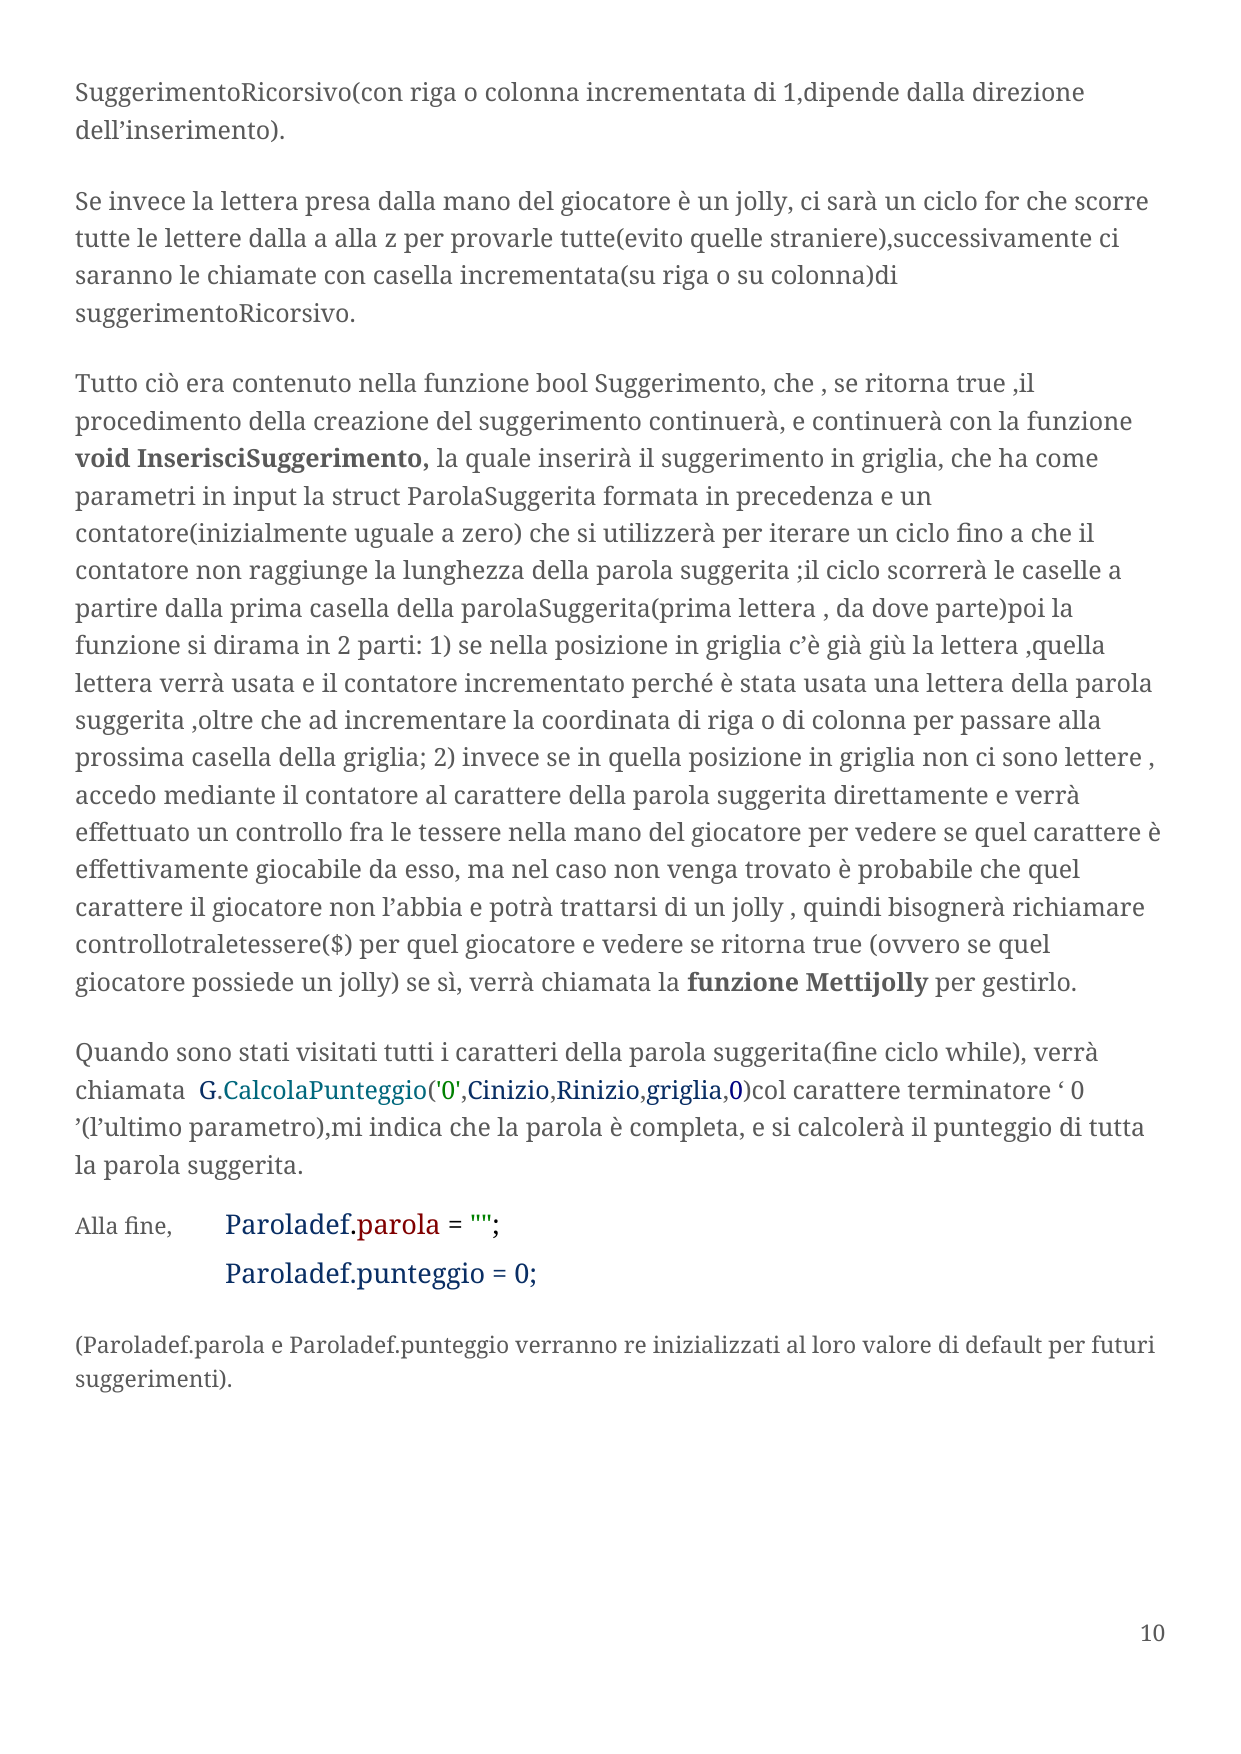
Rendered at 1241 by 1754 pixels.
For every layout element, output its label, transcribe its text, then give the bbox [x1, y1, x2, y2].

text (Paroladef.parola e Paroladef.punteggio verranno re inizializzati al loro valore di default per futuri suggerimenti). [75, 1329, 1165, 1394]
text Tutto ciò era contenuto nella funzione bool Suggerimento, che , se ritorna true ,il procedimento della creazione del suggerimento continuerà, e continuerà con la funzione void InserisciSuggerimento, la quale inserirà il suggerimento in griglia, che ha come parametri in input la struct ParolaSuggerita formata in precedenza e un contatore(inizialmente uguale a zero) che si utilizzerà per iterare un ciclo fino a che il contatore non raggiunge la lunghezza della parola suggerita ;il ciclo scorrerà le caselle a partire dalla prima casella della parolaSuggerita(prima lettera , da dove parte)poi la funzione si dirama in 2 parti: 1) se nella posizione in griglia c’è già giù la lettera ,quella lettera verrà usata e il contatore incrementato perché è stata usata una lettera della parola suggerita ,oltre che ad incrementare la coordinata di riga o di colonna per passare alla prossima casella della griglia; 2) invece se in quella posizione in griglia non ci sono lettere , accedo mediante il contatore al carattere della parola suggerita direttamente e verrà effettuato un controllo fra le tessere nella mano del giocatore per vedere se quel carattere è effettivamente giocabile da esso, ma nel caso non venga trovato è probabile che quel carattere il giocatore non l’abbia e potrà trattarsi di un jolly , quindi bisognerà richiamare controllotraletessere($) per quel giocatore e vedere se ritorna true (ovvero se quel giocatore possiede un jolly) se sì, verrà chiamata la funzione Mettijolly per gestirlo. [75, 366, 1165, 998]
text Alla fine, Paroladef.parola = ""; [75, 1206, 1165, 1242]
text Se invece la lettera presa dalla mano del giocatore è un jolly, ci sarà un ciclo for che scorre tutte le lettere dalla a alla z per provarle tutte(evito quelle straniere),successivamente ci saranno le chiamate con casella incrementata(su riga o su colonna)di suggerimentoRicorsivo. [75, 183, 1165, 329]
text SuggerimentoRicorsivo(con riga o colonna incrementata di 1,dipende dalla direzione dell’inserimento). [75, 75, 1165, 146]
text Paroladef.punteggio = 0; [75, 1255, 1165, 1292]
text Quando sono stati visitati tutti i caratteri della parola suggerita(fine ciclo while), verrà chiamata G.CalcolaPunteggio('0',Cinizio,Rinizio,griglia,0)col carattere terminatore ‘ 0 ’(l’ultimo parametro),mi indica che la parola è completa, e si calcolerà il punteggio di tutta la parola suggerita. [75, 1035, 1165, 1181]
